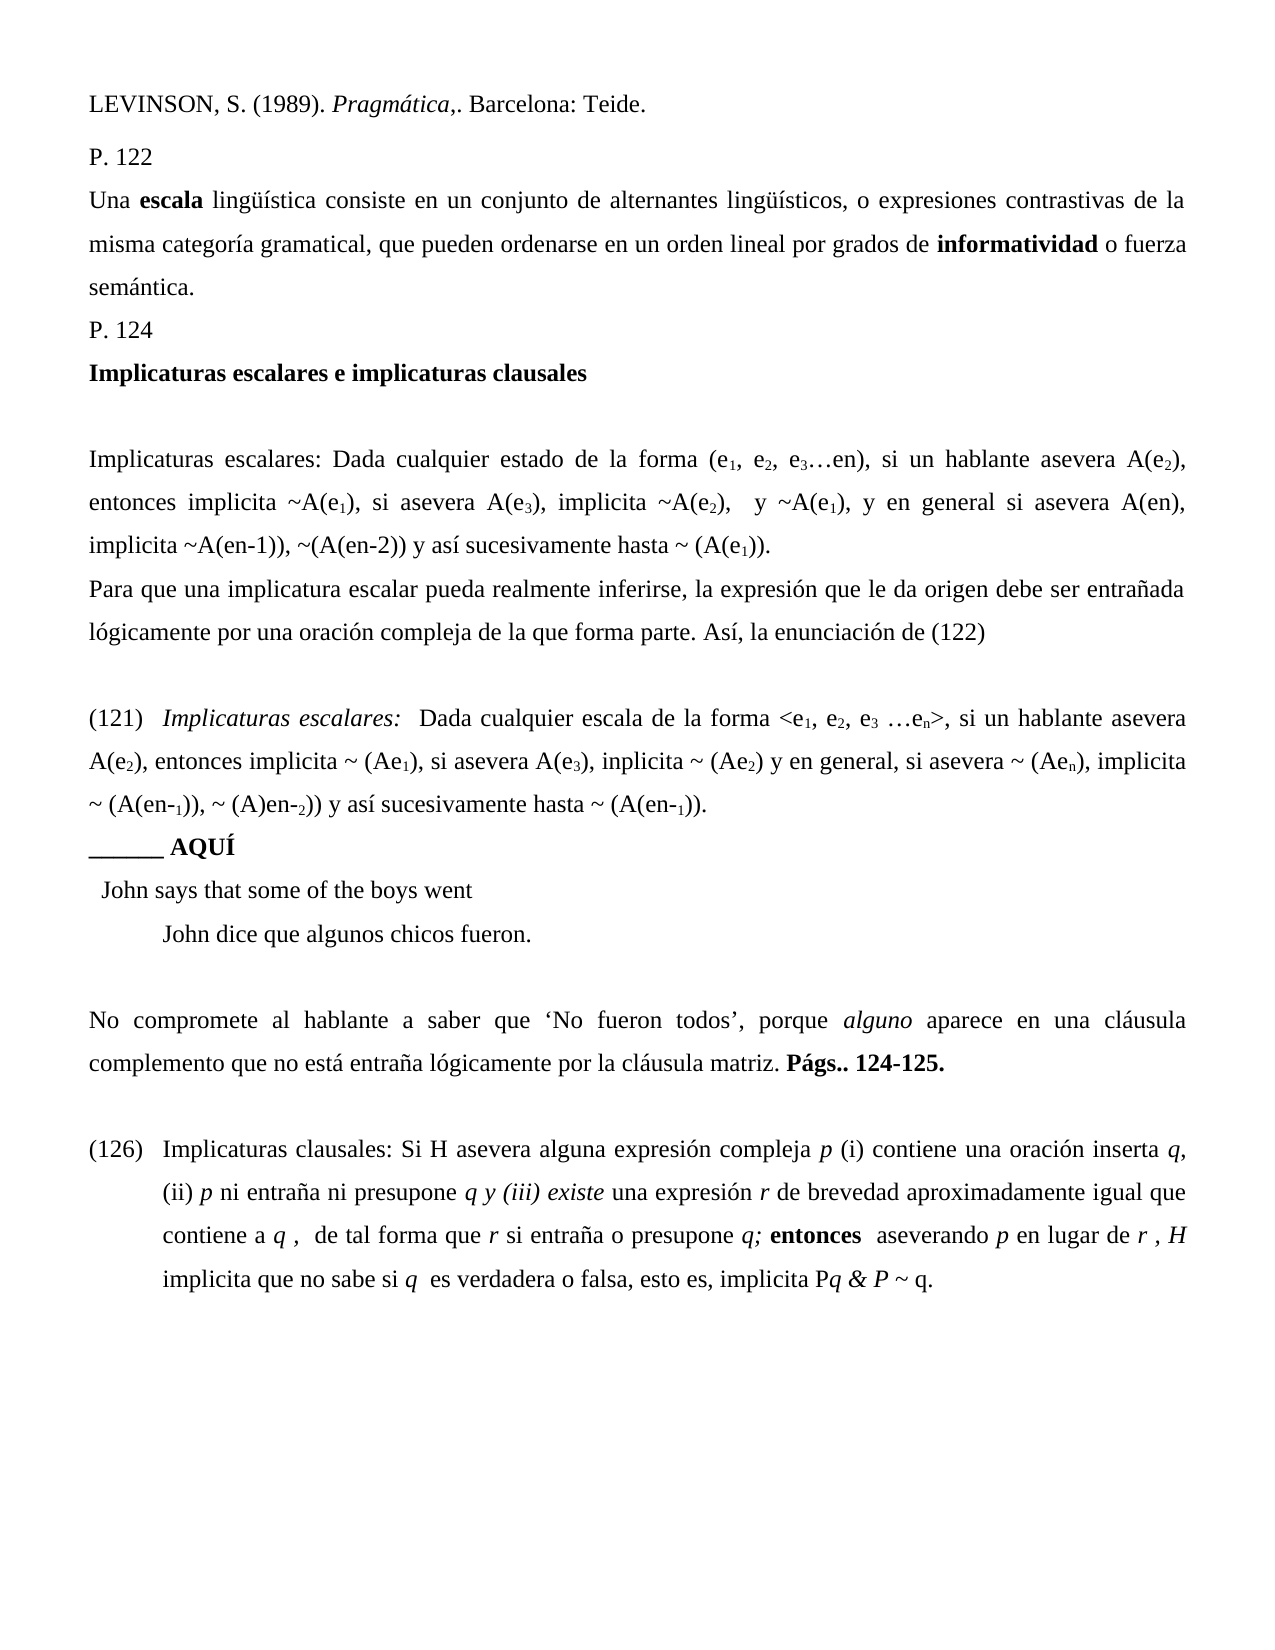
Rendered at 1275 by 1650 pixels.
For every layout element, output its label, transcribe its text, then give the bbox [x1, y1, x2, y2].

text Una escala lingüística consiste en un conjunto de alternantes lingüísticos, o expresiones contrastivas de la misma categoría gramatical, que pueden ordenarse en un orden lineal por grados de informatividad o fuerza semántica. [89, 186, 1186, 301]
text No compromete al hablante a saber que ‘No fueron todos’, porque alguno aparece en una cláusula complemento que no está entraña lógicamente por la cláusula matriz. Págs.. 124-125. [89, 1005, 1186, 1077]
text P. 124 [89, 315, 1186, 344]
text (121) Implicaturas escalares: Dada cualquier escala de la forma <e1, e2, e3 …en>, si un hablante asevera A(e2), entonces implicita ~ (Ae1), si asevera A(e3), inplicita ~ (Ae2) y en general, si asevera ~ (Aen), implicita ~ (A(en-1)), ~ (A)en-2)) y así sucesivamente hasta ~ (A(en-1)). [89, 703, 1186, 818]
text Implicaturas escalares e implicaturas clausales [89, 358, 1186, 387]
text Implicaturas escalares: Dada cualquier estado de la forma (e1, e2, e3…en), si un hablante asevera A(e2), entonces implicita ~A(e1), si asevera A(e3), implicita ~A(e2), y ~A(e1), y en general si asevera A(en), implicita ~A(en-1)), ~(A(en-2)) y así sucesivamente hasta ~ (A(e1)). [89, 444, 1186, 559]
text John dice que algunos chicos fueron. [89, 919, 1186, 947]
text Para que una implicatura escalar pueda realmente inferirse, la expresión que le da origen debe ser entrañada lógicamente por una oración compleja de la que forma parte. Así, la enunciación de (122) [89, 574, 1186, 646]
text (126) Implicaturas clausales: Si H asevera alguna expresión compleja p (i) contiene una oración inserta q, (ii) p ni entraña ni presupone q y (iii) existe una expresión r de brevedad aproximadamente igual que contiene a q , de tal forma que r si entraña o presupone q; entonces aseverando p en lugar de r , H implicita que no sabe si q es verdadera o falsa, esto es, implicita Pq & P ~ q. [89, 1134, 1186, 1292]
text P. 122 [89, 142, 1186, 171]
text LEVINSON, S. (1989). Pragmática,. Barcelona: Teide. [89, 89, 1186, 117]
text ______ AQUÍ [89, 832, 1186, 861]
text John says that some of the boys went [89, 876, 1186, 904]
